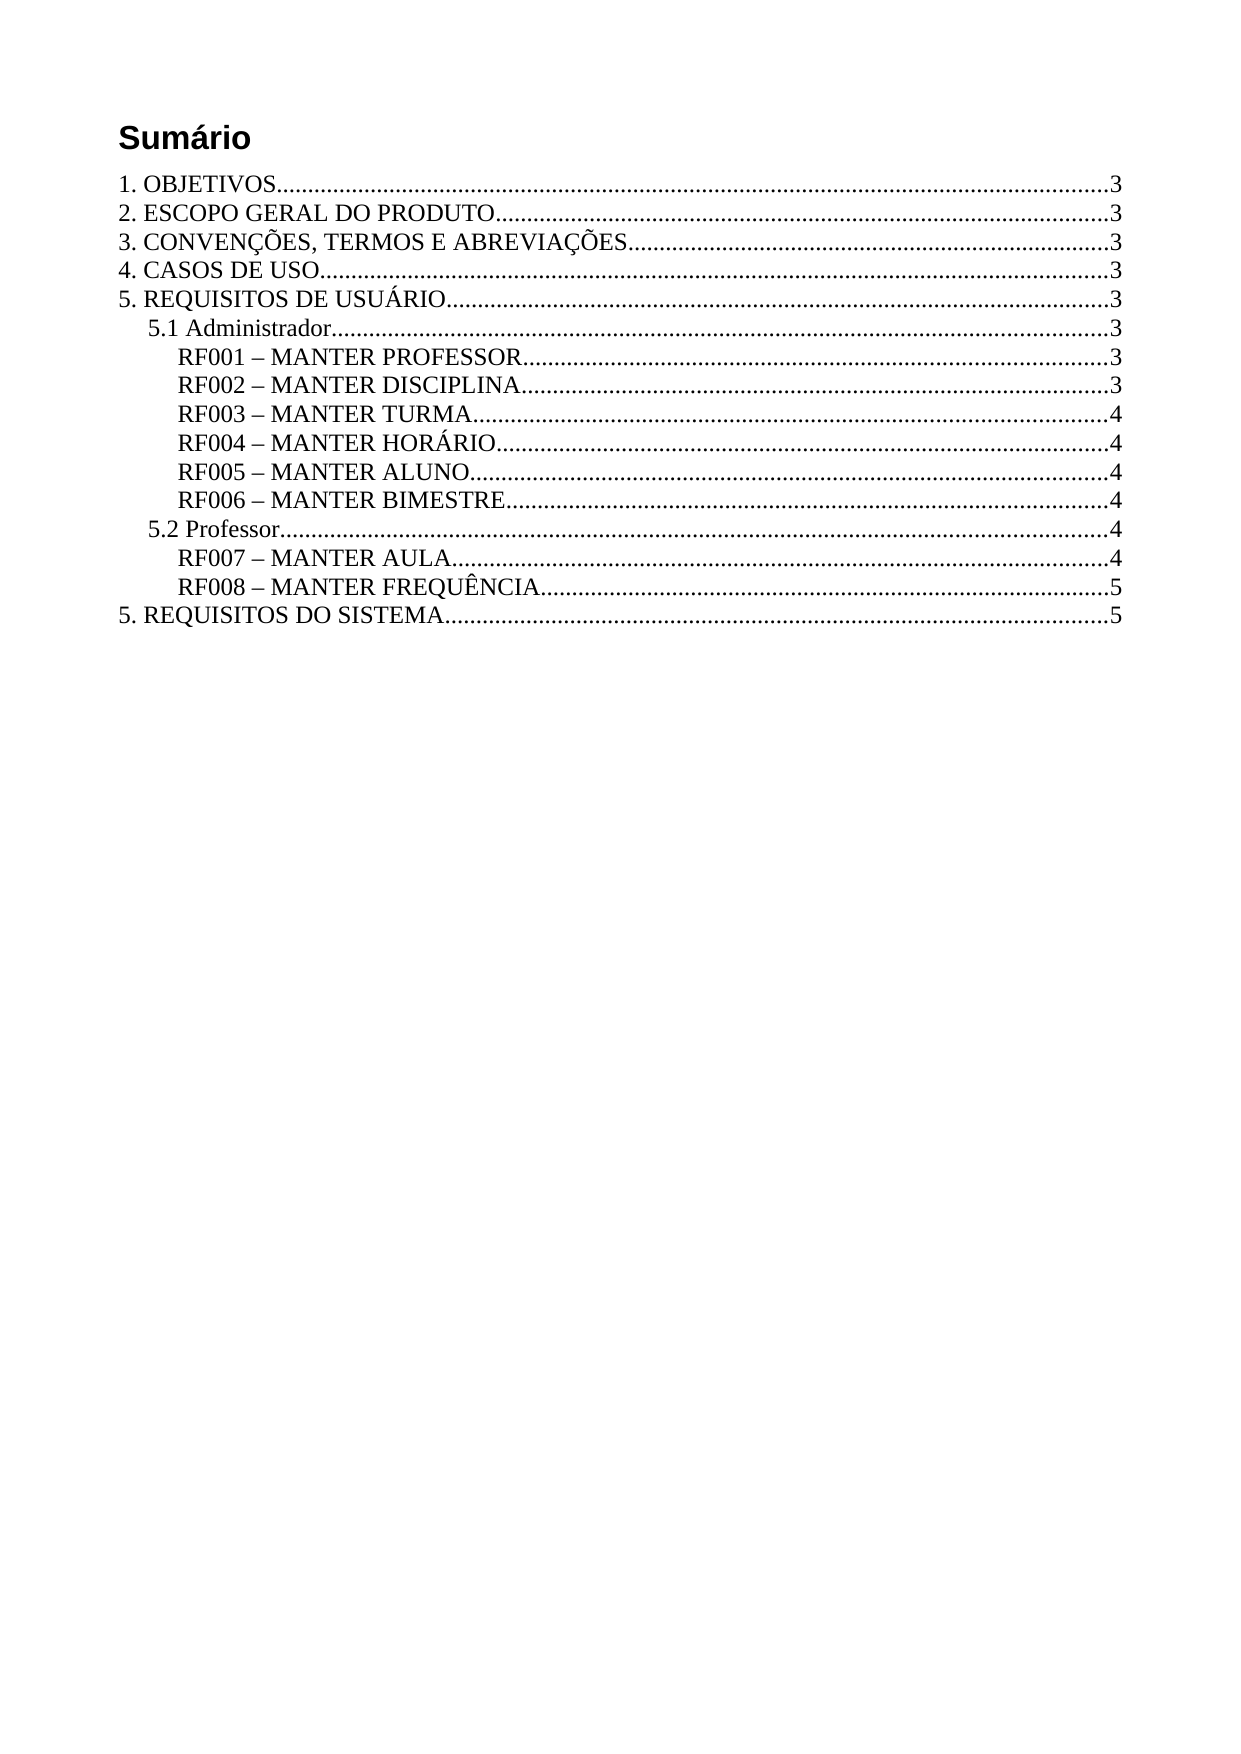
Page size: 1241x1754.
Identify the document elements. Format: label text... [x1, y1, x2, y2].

text 5. REQUISITOS DE USUÁRIO 3 [118, 284, 1122, 313]
text RF006 – MANTER BIMESTRE 4 [177, 485, 1122, 514]
text 4. CASOS DE USO 3 [118, 255, 1122, 284]
text 5.2 Professor 4 [148, 514, 1122, 543]
text 1. OBJETIVOS 3 [118, 169, 1122, 198]
text 5. REQUISITOS DO SISTEMA 5 [118, 600, 1122, 629]
text RF008 – MANTER FREQUÊNCIA 5 [177, 572, 1122, 600]
text RF003 – MANTER TURMA 4 [177, 399, 1122, 428]
text 3. CONVENÇÕES, TERMOS E ABREVIAÇÕES 3 [118, 227, 1122, 255]
text RF007 – MANTER AULA 4 [177, 543, 1122, 572]
subtitle Sumário [118, 118, 1122, 157]
text RF004 – MANTER HORÁRIO 4 [177, 428, 1122, 457]
text RF005 – MANTER ALUNO 4 [177, 457, 1122, 485]
text RF001 – MANTER PROFESSOR 3 [177, 342, 1122, 370]
text 5.1 Administrador 3 [148, 313, 1122, 342]
text 2. ESCOPO GERAL DO PRODUTO 3 [118, 198, 1122, 227]
text RF002 – MANTER DISCIPLINA 3 [177, 370, 1122, 399]
